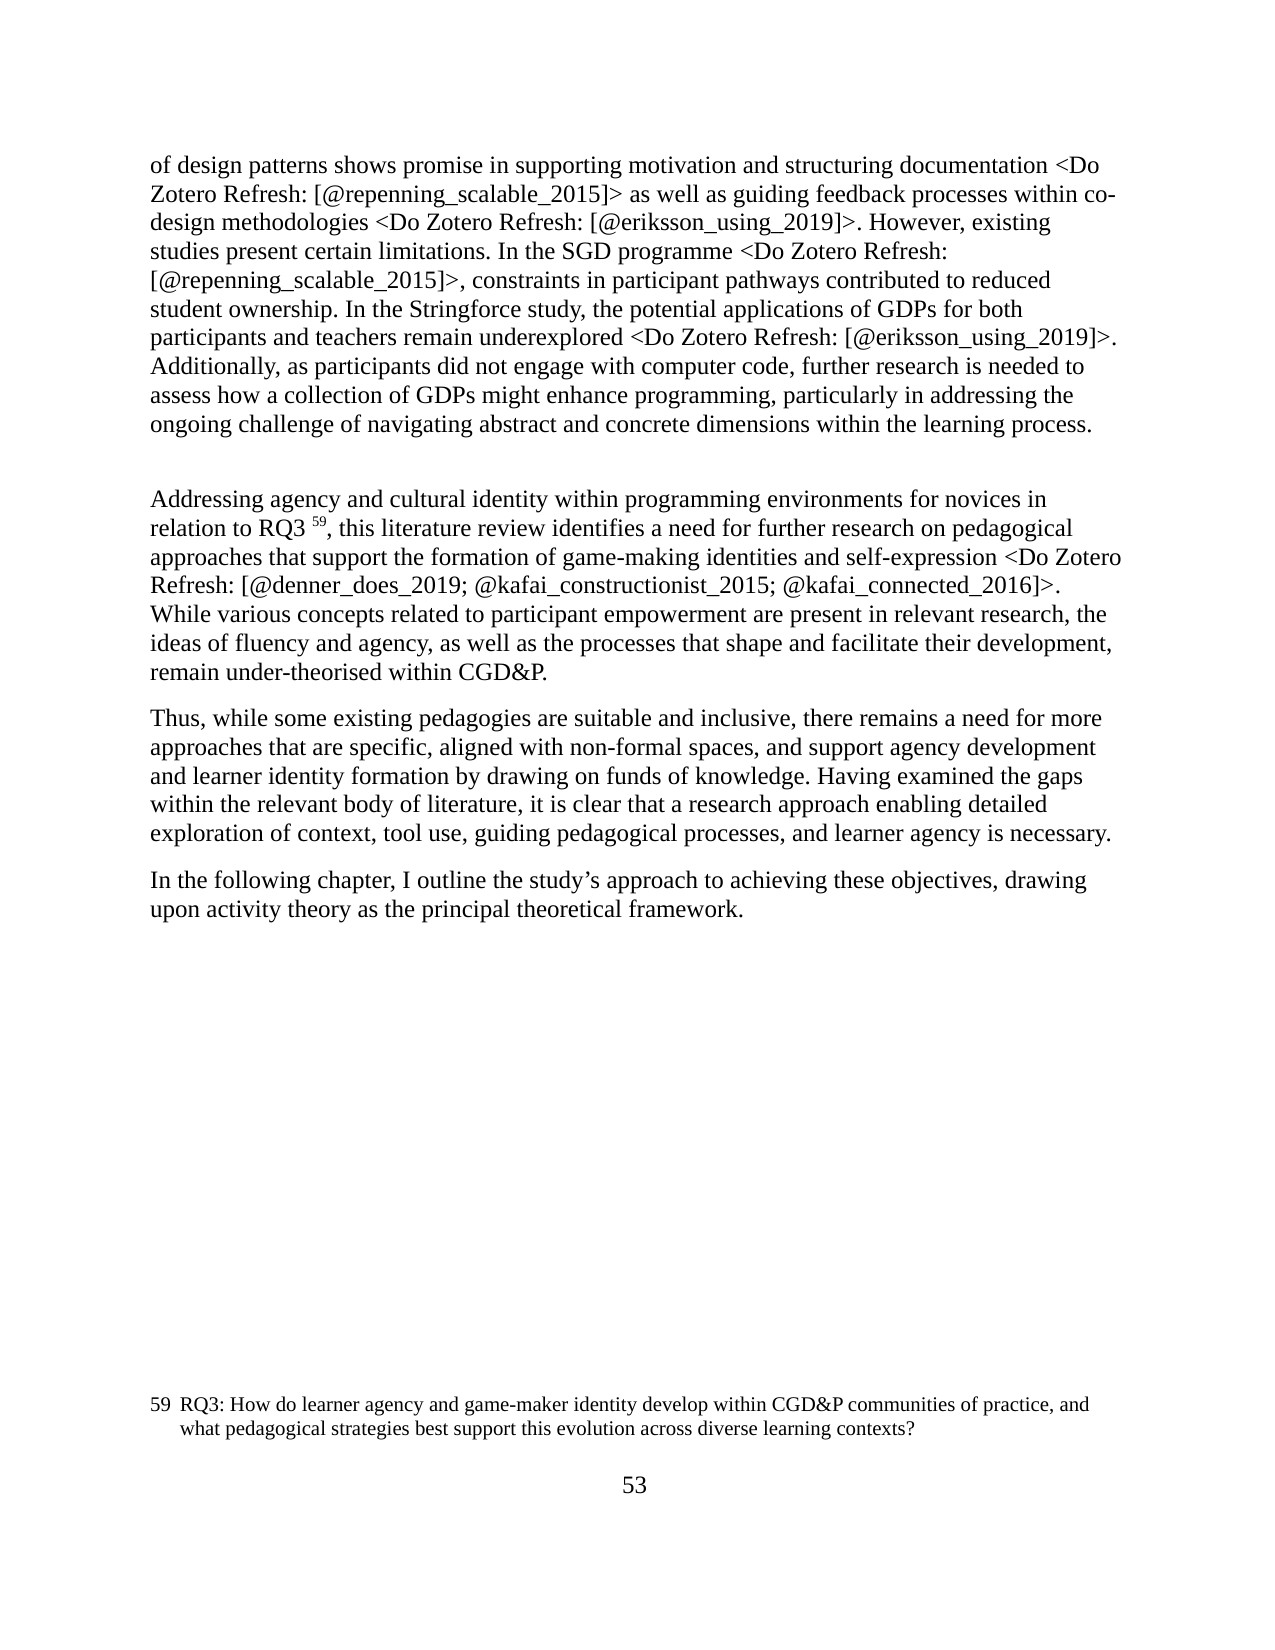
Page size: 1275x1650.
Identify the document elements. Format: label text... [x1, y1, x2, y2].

text Addressing agency and cultural identity within programming environments for novices in relation to RQ3 , this literature review identifies a need for further research on pedagogical approaches that support the formation of game-making identities and self-expression <Do Zotero Refresh: [@denner_does_2019; @kafai_constructionist_2015; @kafai_connected_2016]>. While various concepts related to participant empowerment are present in relevant research, the ideas of fluency and agency, as well as the processes that shape and facilitate their development, remain under-theorised within CGD&P. [150, 484, 1125, 685]
text Turning to research gaps in the potential of GDPs, RQ2 directly addresses this issue . The use of design patterns shows promise in supporting motivation and structuring documentation <Do Zotero Refresh: [@repenning_scalable_2015]> as well as guiding feedback processes within co-design methodologies <Do Zotero Refresh: [@eriksson_using_2019]>. However, existing studies present certain limitations. In the SGD programme <Do Zotero Refresh: [@repenning_scalable_2015]>, constraints in participant pathways contributed to reduced student ownership. In the Stringforce study, the potential applications of GDPs for both participants and teachers remain underexplored <Do Zotero Refresh: [@eriksson_using_2019]>. Additionally, as participants did not engage with computer code, further research is needed to assess how a collection of GDPs might enhance programming, particularly in addressing the ongoing challenge of navigating abstract and concrete dimensions within the learning process. [150, 150, 1125, 466]
text Thus, while some existing pedagogies are suitable and inclusive, there remains a need for more approaches that are specific, aligned with non-formal spaces, and support agency development and learner identity formation by drawing on funds of knowledge. Having examined the gaps within the relevant body of literature, it is clear that a research approach enabling detailed exploration of context, tool use, guiding pedagogical processes, and learner agency is necessary. [150, 703, 1125, 847]
text RQ3: How do learner agency and game-maker identity develop within CGD&P communities of practice, and what pedagogical strategies best support this evolution across diverse learning contexts? [150, 1392, 1125, 1440]
text In the following chapter, I outline the study’s approach to achieving these objectives, drawing upon activity theory as the principal theoretical framework. [150, 865, 1125, 922]
